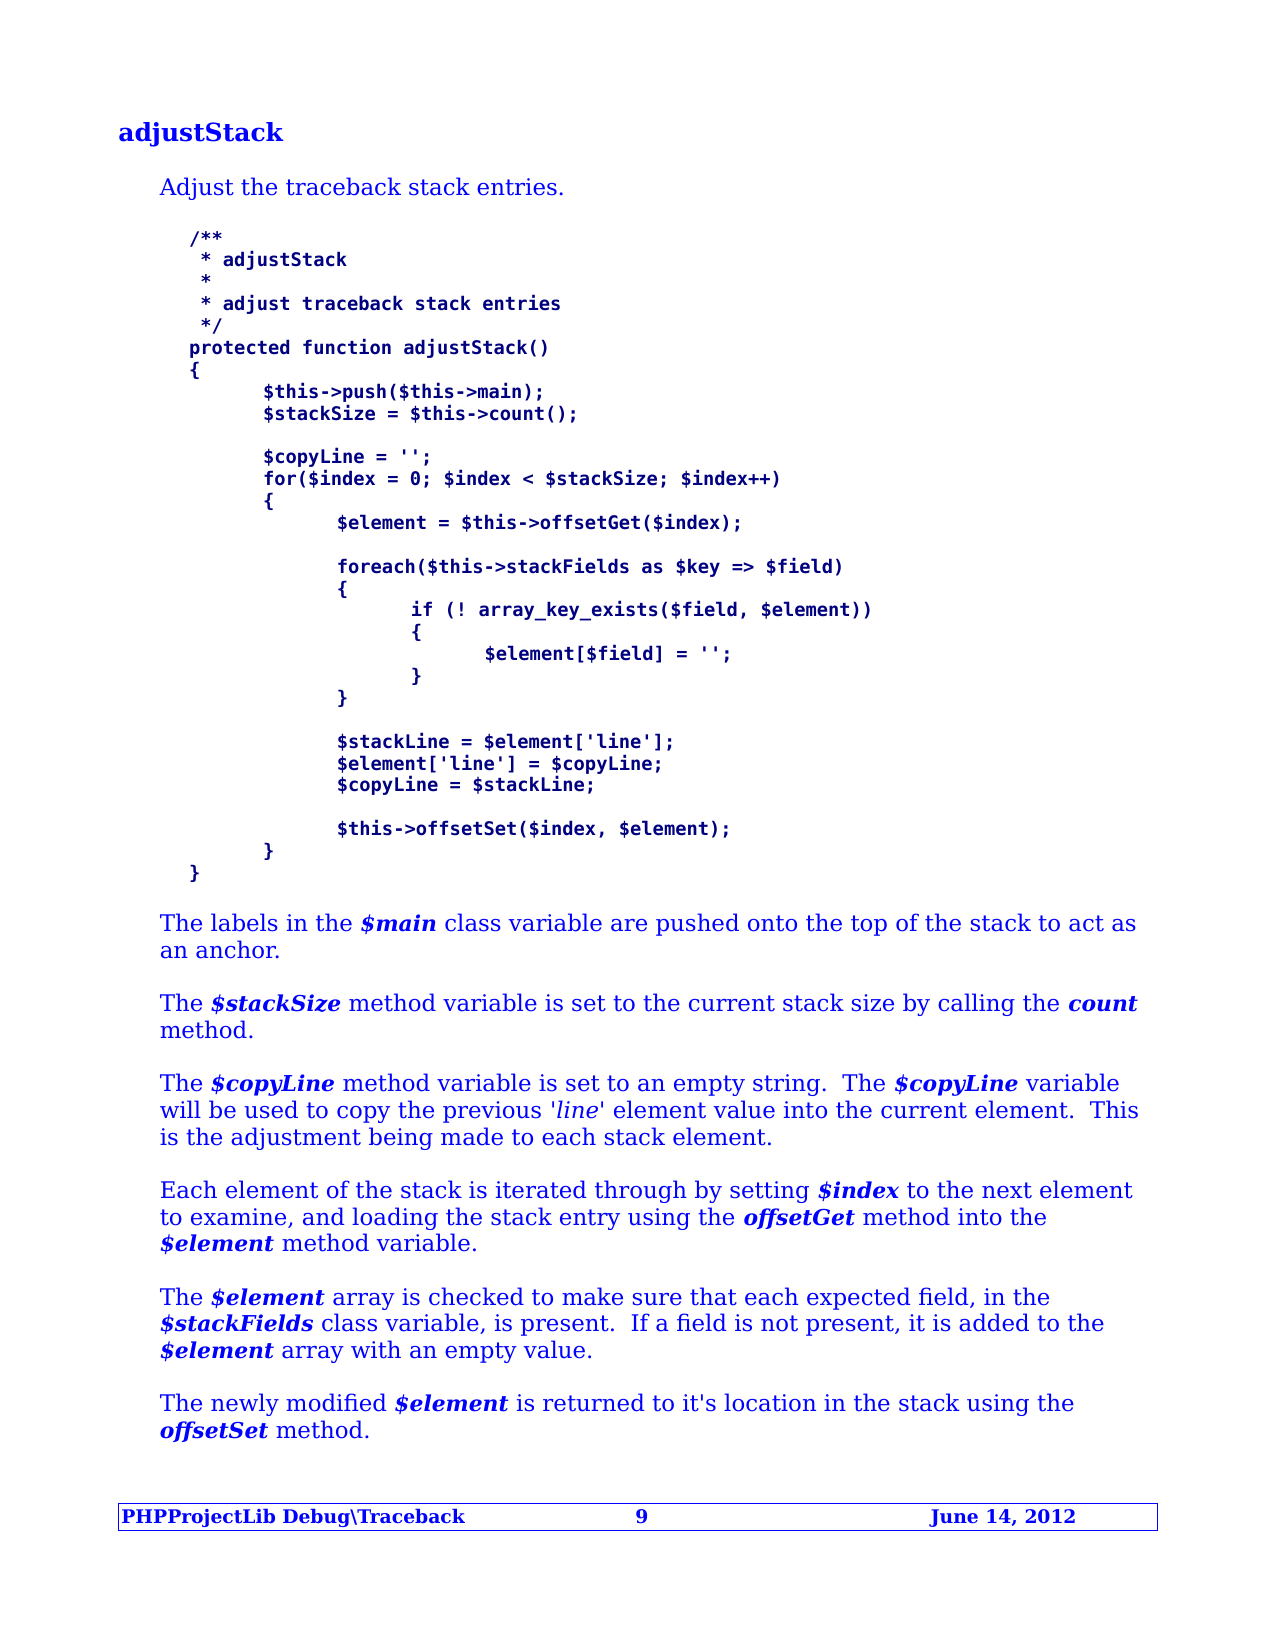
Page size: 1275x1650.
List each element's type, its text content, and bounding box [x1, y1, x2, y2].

list $element = $this->offsetGet($index); [189, 512, 1157, 534]
list $this->offsetSet($index, $element); [189, 818, 1157, 840]
list } [189, 862, 1157, 884]
list $element[$field] = ''; [189, 643, 1157, 665]
text Adjust the traceback stack entries. [159, 174, 1157, 201]
list $stackSize = $this->count(); [189, 402, 1157, 424]
list { [189, 359, 1157, 381]
text The $copyLine method variable is set to an empty string. The $copyLine variable will be used to copy the previous 'line' element value into the current element. This is the adjustment being made to each stack element. [159, 1070, 1157, 1150]
list for($index = 0; $index < $stackSize; $index++) [189, 468, 1157, 490]
list $copyLine = $stackLine; [189, 774, 1157, 796]
list $element['line'] = $copyLine; [189, 752, 1157, 774]
list * adjustStack [189, 249, 1157, 271]
list { [189, 490, 1157, 512]
list foreach($this->stackFields as $key => $field) [189, 556, 1157, 577]
text The newly modified $element is returned to it's location in the stack using the offsetSet method. [159, 1390, 1157, 1444]
text Each element of the stack is iterated through by setting $index to the next element to examine, and loading the stack entry using the offsetGet method into the $element method variable. [159, 1177, 1157, 1257]
list * adjust traceback stack entries [189, 293, 1157, 315]
list { [189, 577, 1157, 599]
text The $element array is checked to make sure that each expected field, in the $stackFields class variable, is present. If a field is not present, it is added to the $element array with an empty value. [159, 1284, 1157, 1364]
list $stackLine = $element['line']; [189, 731, 1157, 752]
text The $stackSize method variable is set to the current stack size by calling the count method. [159, 990, 1157, 1044]
list { [189, 621, 1157, 643]
text The labels in the $main class variable are pushed onto the top of the stack to act as an anchor. [159, 910, 1157, 964]
list if (! array_key_exists($field, $element)) [189, 599, 1157, 621]
list } [189, 665, 1157, 687]
list } [189, 840, 1157, 862]
list protected function adjustStack() [189, 337, 1157, 359]
title adjustStack [118, 118, 1157, 147]
list $copyLine = ''; [189, 446, 1157, 468]
list $this->push($this->main); [189, 381, 1157, 402]
list */ [189, 315, 1157, 337]
list } [189, 687, 1157, 709]
list /** [189, 227, 1157, 249]
list * [189, 271, 1157, 293]
